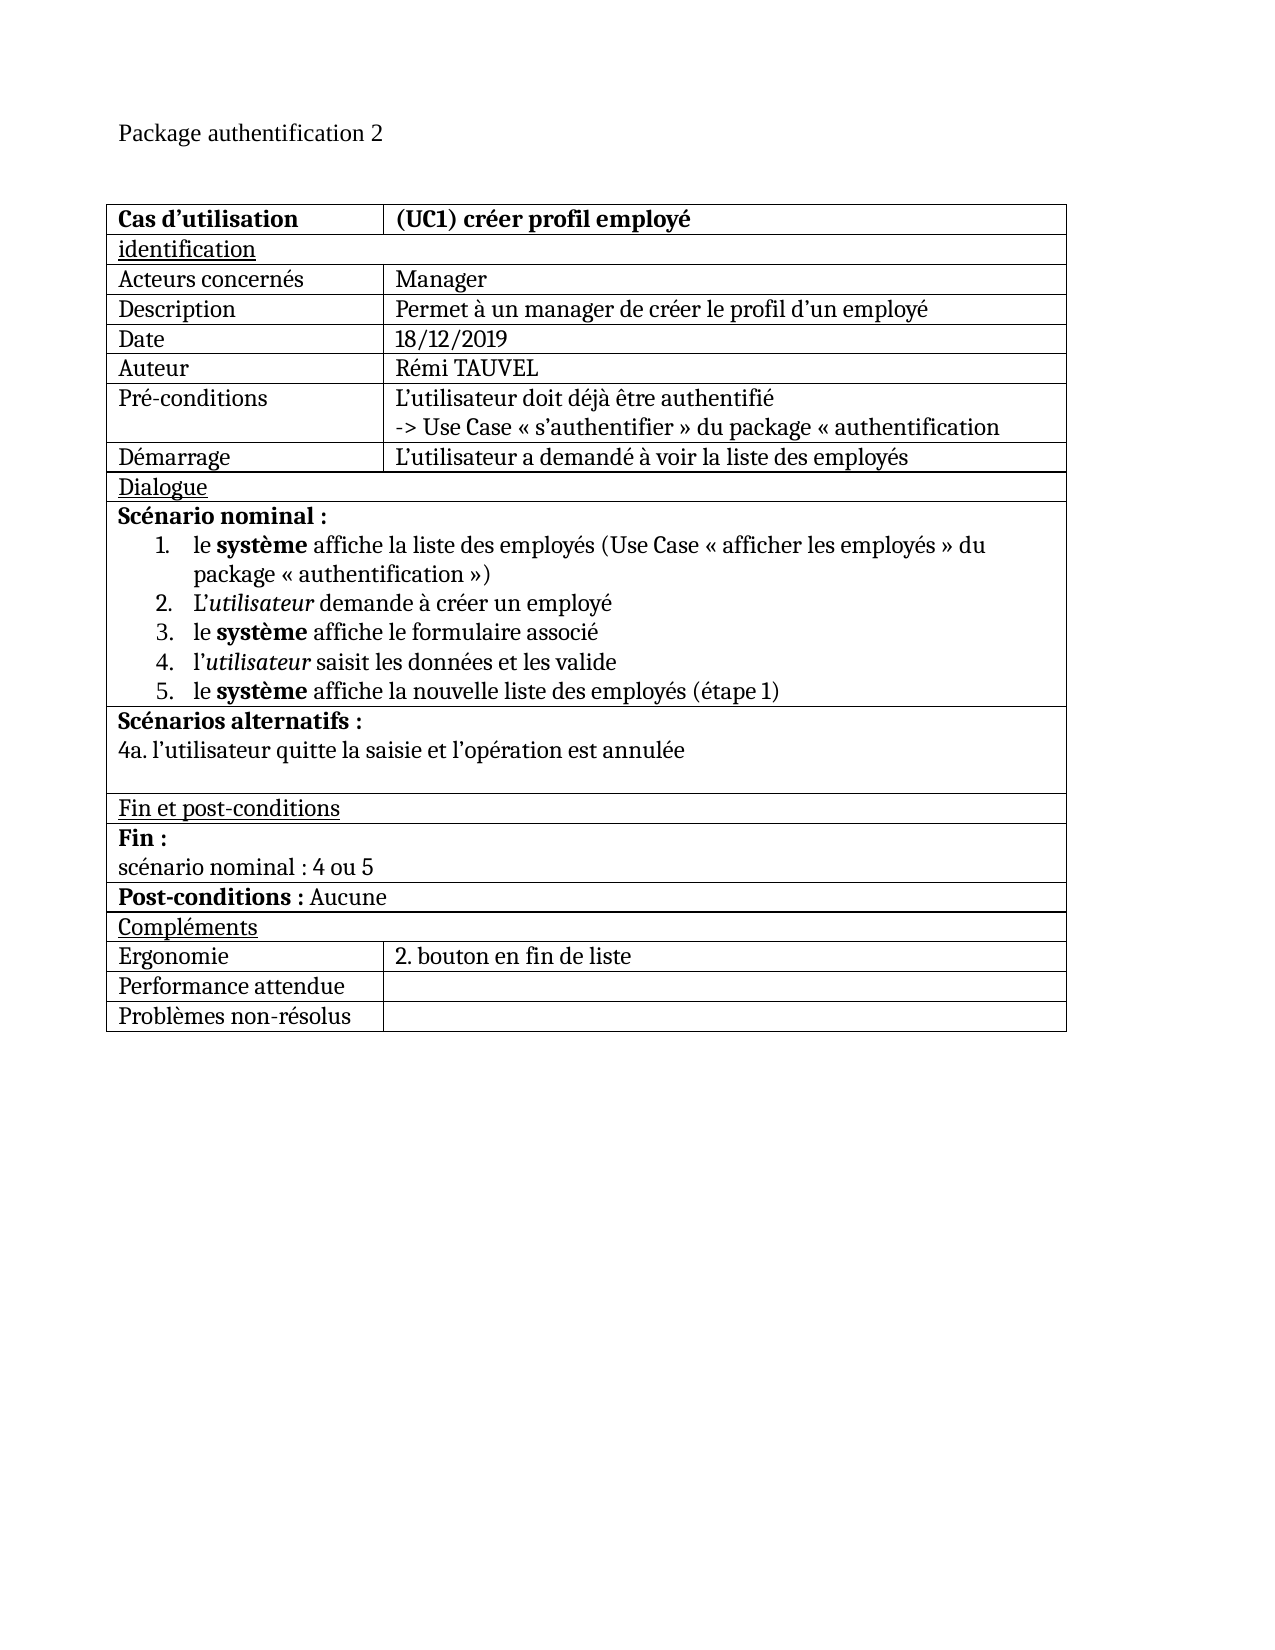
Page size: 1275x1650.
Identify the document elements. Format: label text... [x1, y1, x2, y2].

table_cell L’utilisateur a demandé à voir la liste des employés [384, 443, 1066, 471]
table_header (UC1) créer profil employé [384, 205, 1066, 234]
table_cell Date [107, 325, 383, 353]
table_cell identification [107, 235, 1066, 264]
table_cell [384, 972, 1066, 1001]
table_cell Démarrage [107, 443, 383, 471]
table_cell Performance attendue [107, 972, 383, 1001]
table_cell [384, 1002, 1066, 1031]
table_cell Ergonomie [107, 942, 383, 971]
table_cell Description [107, 295, 383, 323]
table_header Cas d’utilisation [107, 205, 383, 234]
table_cell Auteur [107, 354, 383, 383]
table_cell Rémi TAUVEL [384, 354, 1066, 383]
table_cell Acteurs concernés [107, 265, 383, 294]
table_cell Scénarios alternatifs : 4a. l’utilisateur quitte la saisie et l’opération est annulée [107, 707, 1066, 793]
table_cell Dialogue [107, 473, 1066, 501]
table_cell Post-conditions : Aucune [107, 883, 1066, 911]
table_cell Permet à un manager de créer le profil d’un employé [384, 295, 1066, 323]
table_cell 2. bouton en fin de liste [384, 942, 1066, 971]
table_cell Problèmes non-résolus [107, 1002, 383, 1031]
table_cell L’utilisateur doit déjà être authentifié -> Use Case « s’authentifier » du package « authentification [384, 384, 1066, 442]
table_cell Manager [384, 265, 1066, 294]
table_cell Compléments [107, 913, 1066, 941]
table_cell Fin et post-conditions [107, 794, 1066, 823]
table_cell Pré-conditions [107, 384, 383, 442]
table_cell Scénario nominal : le système affiche la liste des employés (Use Case « afficher les employés » du package « authentification ») L’utilisateur demande à créer un employé le système affiche le formulaire associé l’utilisateur saisit les données et les valide le système affiche la nouvelle liste des employés (étape 1) [107, 502, 1066, 706]
table_cell 18/12/2019 [384, 325, 1066, 353]
text Package authentification 2 [118, 118, 1157, 147]
table_cell Fin : scénario nominal : 4 ou 5 [107, 824, 1066, 882]
